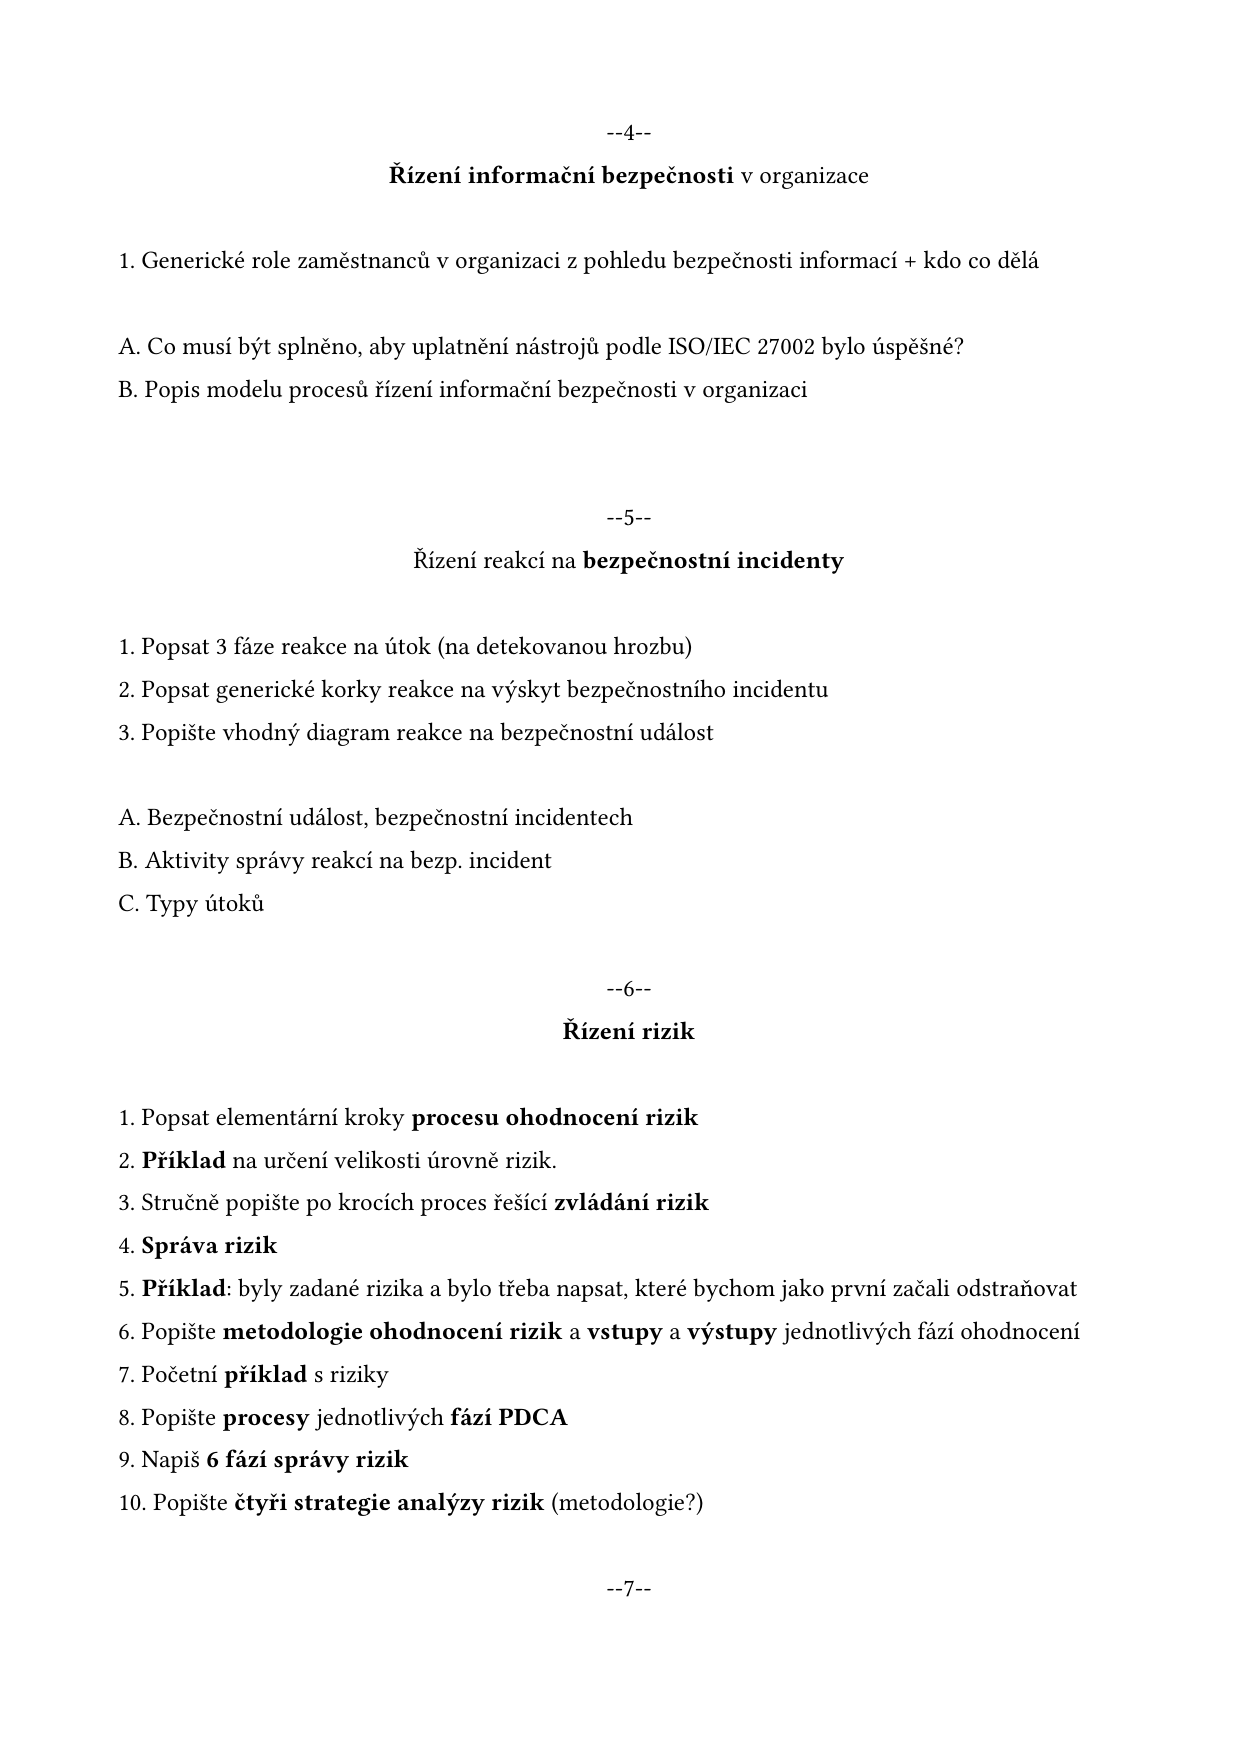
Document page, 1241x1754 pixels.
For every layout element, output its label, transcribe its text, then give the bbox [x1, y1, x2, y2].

text 7. Početní příklad s riziky [118, 1360, 1139, 1388]
text Řízení reakcí na bezpečnostní incidenty [118, 546, 1139, 618]
text 9. Napiš 6 fází správy rizik [118, 1445, 1139, 1474]
text 2. Popsat generické korky reakce na výskyt bezpečnostního incidentu [118, 675, 1139, 703]
text --5-- [118, 503, 1139, 532]
text 2. Příklad na určení velikosti úrovně rizik. [118, 1146, 1139, 1174]
text --6-- [118, 974, 1139, 1003]
text 5. Příklad: byly zadané rizika a bylo třeba napsat, které bychom jako první začali odstraňovat [118, 1274, 1139, 1303]
text 8. Popište procesy jednotlivých fází PDCA [118, 1402, 1139, 1431]
text 6. Popište metodologie ohodnocení rizik a vstupy a výstupy jednotlivých fází ohodnocení [118, 1317, 1139, 1345]
text 1. Generické role zaměstnanců v organizaci z pohledu bezpečnosti informací + kdo co dělá [118, 247, 1139, 275]
text A. Co musí být splněno, aby uplatnění nástrojů podle ISO/IEC 27002 bylo úspěšné? [118, 332, 1139, 361]
text Řízení rizik [118, 1017, 1139, 1088]
text 10. Popište čtyři strategie analýzy rizik (metodologie?) [118, 1488, 1139, 1517]
text --4-- [118, 118, 1139, 147]
text 3. Stručně popište po krocích proces řešící zvládání rizik [118, 1188, 1139, 1217]
text 4. Správa rizik [118, 1231, 1139, 1260]
text C. Typy útoků [118, 889, 1139, 917]
text 3. Popište vhodný diagram reakce na bezpečnostní událost [118, 717, 1139, 746]
text B. Aktivity správy reakcí na bezp. incident [118, 846, 1139, 874]
text A. Bezpečnostní událost, bezpečnostní incidentech [118, 803, 1139, 832]
text 1. Popsat elementární kroky procesu ohodnocení rizik [118, 1103, 1139, 1131]
text --7-- [118, 1574, 1139, 1602]
text Řízení informační bezpečnosti v organizace [118, 161, 1139, 189]
text B. Popis modelu procesů řízení informační bezpečnosti v organizaci [118, 375, 1139, 403]
text 1. Popsat 3 fáze reakce na útok (na detekovanou hrozbu) [118, 632, 1139, 660]
